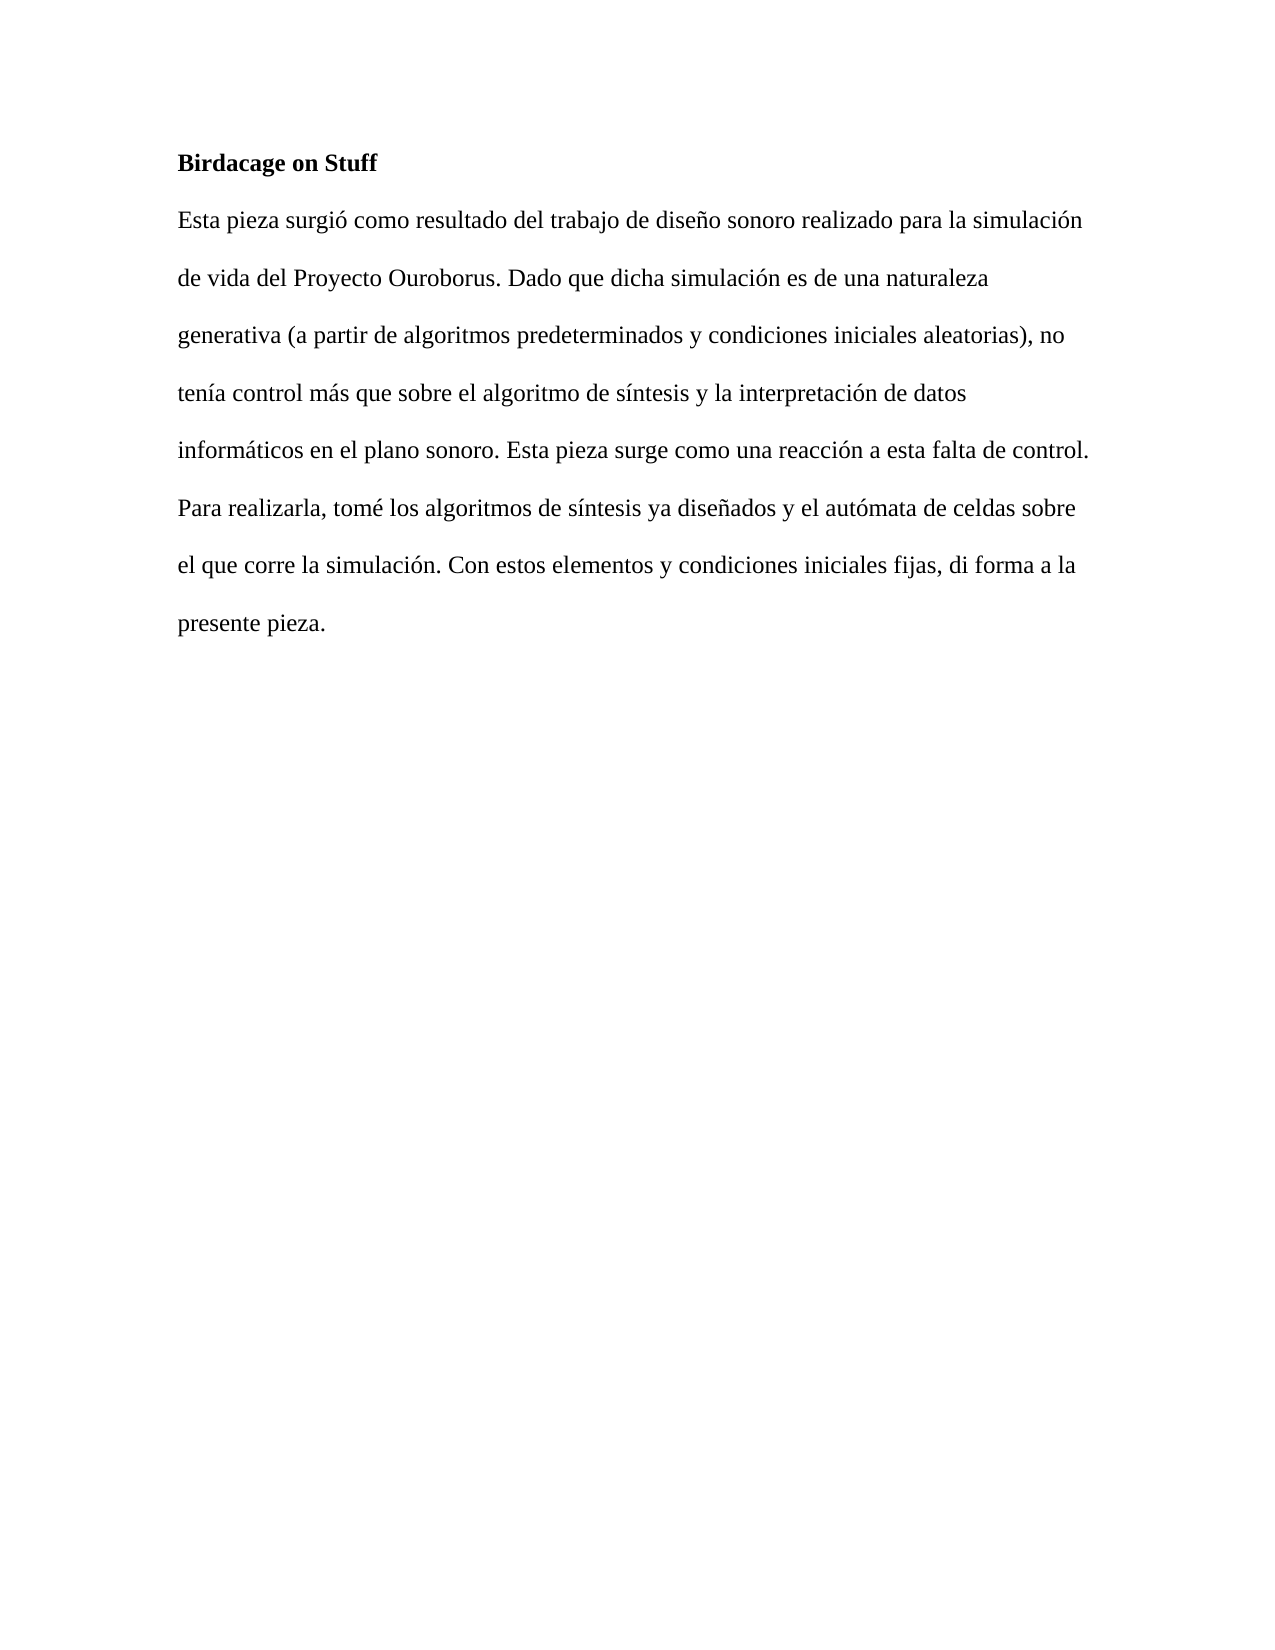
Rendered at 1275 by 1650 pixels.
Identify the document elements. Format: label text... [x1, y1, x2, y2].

text Esta pieza surgió como resultado del trabajo de diseño sonoro realizado para la simulación de vida del Proyecto Ouroborus. Dado que dicha simulación es de una naturaleza generativa (a partir de algoritmos predeterminados y condiciones iniciales aleatorias), no tenía control más que sobre el algoritmo de síntesis y la interpretación de datos informáticos en el plano sonoro. Esta pieza surge como una reacción a esta falta de control. Para realizarla, tomé los algoritmos de síntesis ya diseñados y el autómata de celdas sobre el que corre la simulación. Con estos elementos y condiciones iniciales fijas, di forma a la presente pieza. [177, 205, 1098, 636]
text Birdacage on Stuff [177, 148, 1098, 176]
